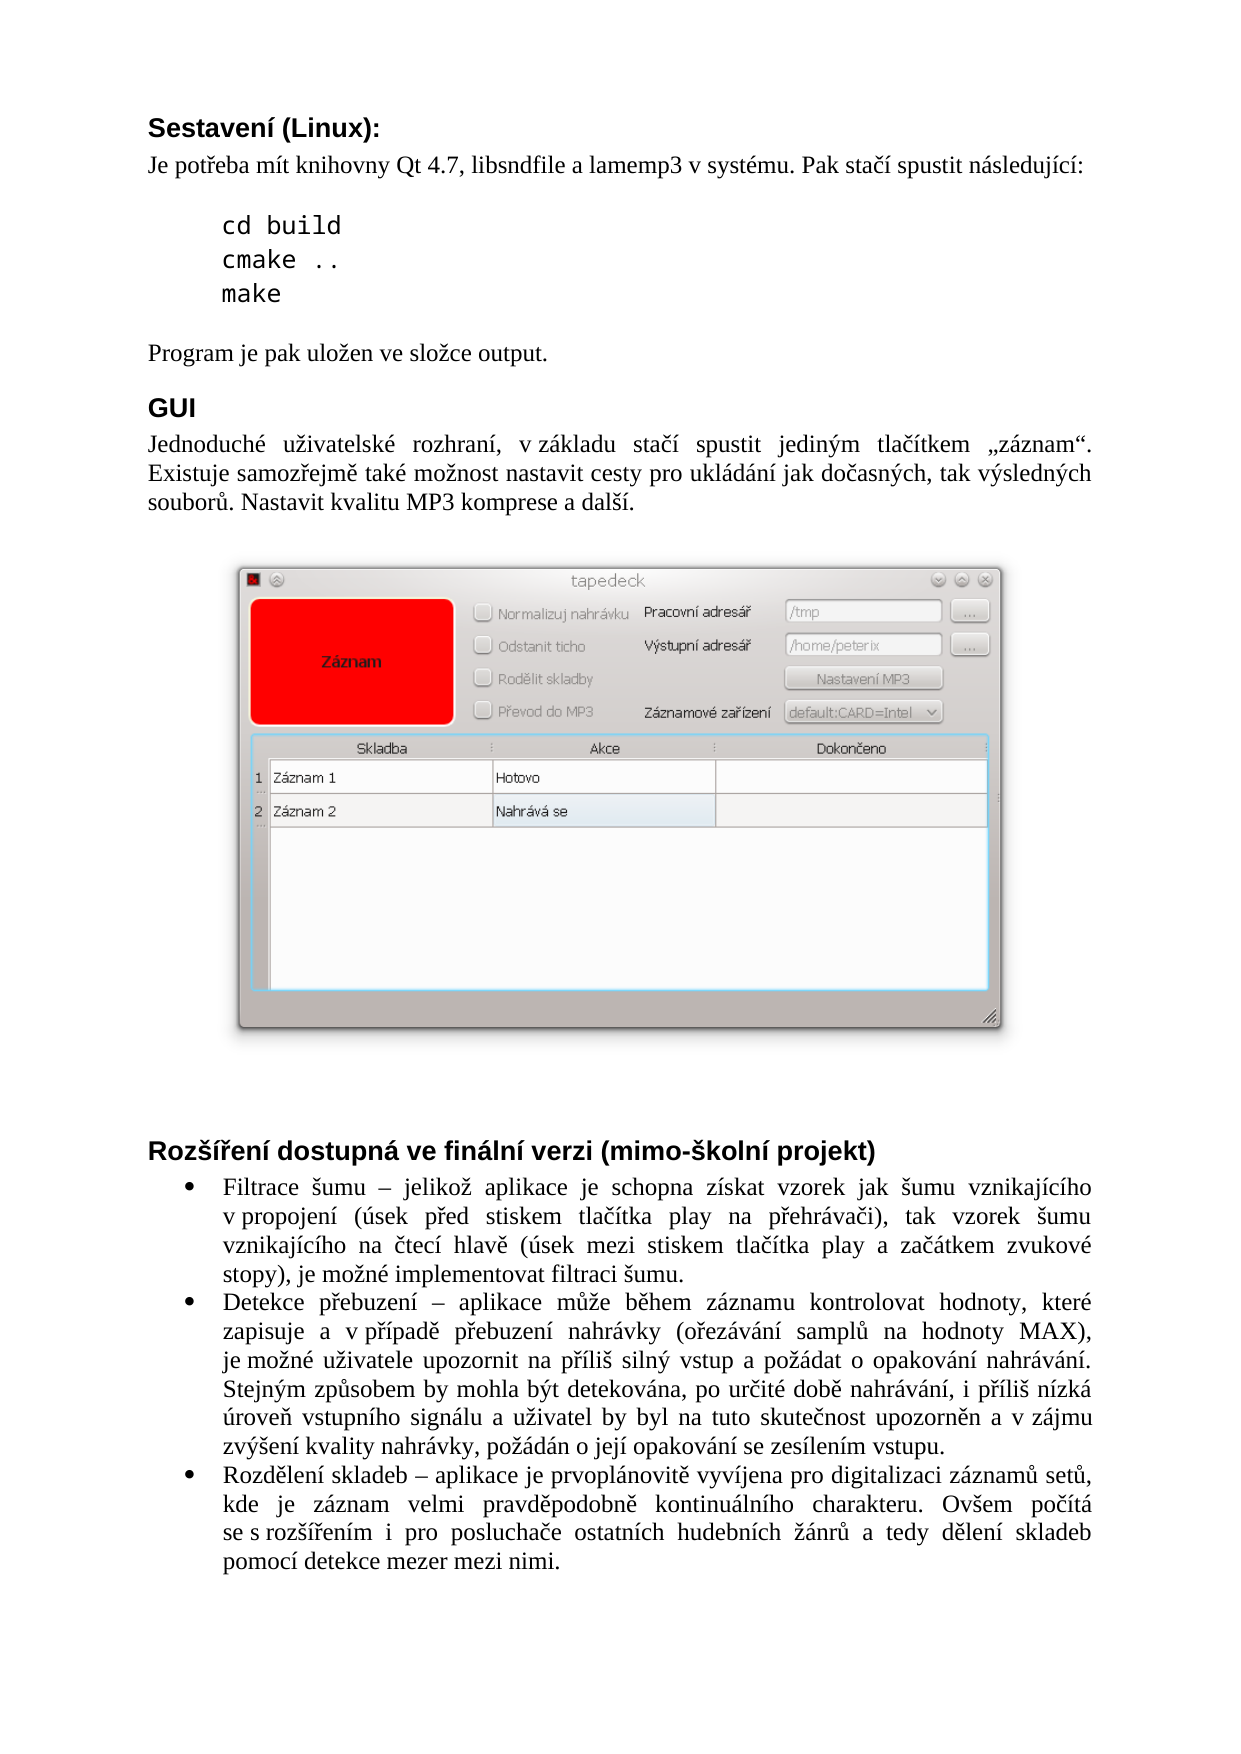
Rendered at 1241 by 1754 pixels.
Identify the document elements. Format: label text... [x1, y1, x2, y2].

picture [195, 525, 1045, 1072]
text cd build [221, 207, 1093, 241]
text Jednoduché uživatelské rozhraní, v základu stačí spustit jediným tlačítkem „záznam“. Existuje samozřejmě také možnost nastavit cesty pro ukládání jak dočasných, tak výsledných souborů. Nastavit kvalitu MP3 komprese a další. [148, 429, 1093, 516]
text Program je pak uložen ve složce output. [148, 338, 1093, 367]
subtitle Rozšíření dostupná ve finální verzi (mimo-školní projekt) [148, 1135, 1093, 1166]
list Filtrace šumu – jelikož aplikace je schopna získat vzorek jak šumu vznikajícího v propojení (úsek před stiskem tlačítka play na přehrávači), tak vzorek šumu vznikajícího na čtecí hlavě (úsek mezi stiskem tlačítka play a začátkem zvukové stopy), je možné implementovat filtraci šumu. [185, 1172, 1093, 1287]
list Detekce přebuzení – aplikace může během záznamu kontrolovat hodnoty, které zapisuje a v případě přebuzení nahrávky (ořezávání samplů na hodnoty MAX), je možné uživatele upozornit na příliš silný vstup a požádat o opakování nahrávání. Stejným způsobem by mohla být detekována, po určité době nahrávání, i příliš nízká úroveň vstupního signálu a uživatel by byl na tuto skutečnost upozorněn a v zájmu zvýšení kvality nahrávky, požádán o její opakování se zesílením vstupu. [185, 1287, 1093, 1460]
text make [148, 276, 1093, 309]
subtitle GUI [148, 392, 1093, 423]
text cmake .. [221, 241, 1093, 276]
text Je potřeba mít knihovny Qt 4.7, libsndfile a lamemp3 v systému. Pak stačí spustit následující: [148, 150, 1093, 179]
list Rozdělení skladeb – aplikace je prvoplánovitě vyvíjena pro digitalizaci záznamů setů, kde je záznam velmi pravděpodobně kontinuálního charakteru. Ovšem počítá se s rozšířením i pro posluchače ostatních hudebních žánrů a tedy dělení skladeb pomocí detekce mezer mezi nimi. [185, 1460, 1093, 1575]
subtitle Sestavení (Linux): [148, 112, 1093, 144]
